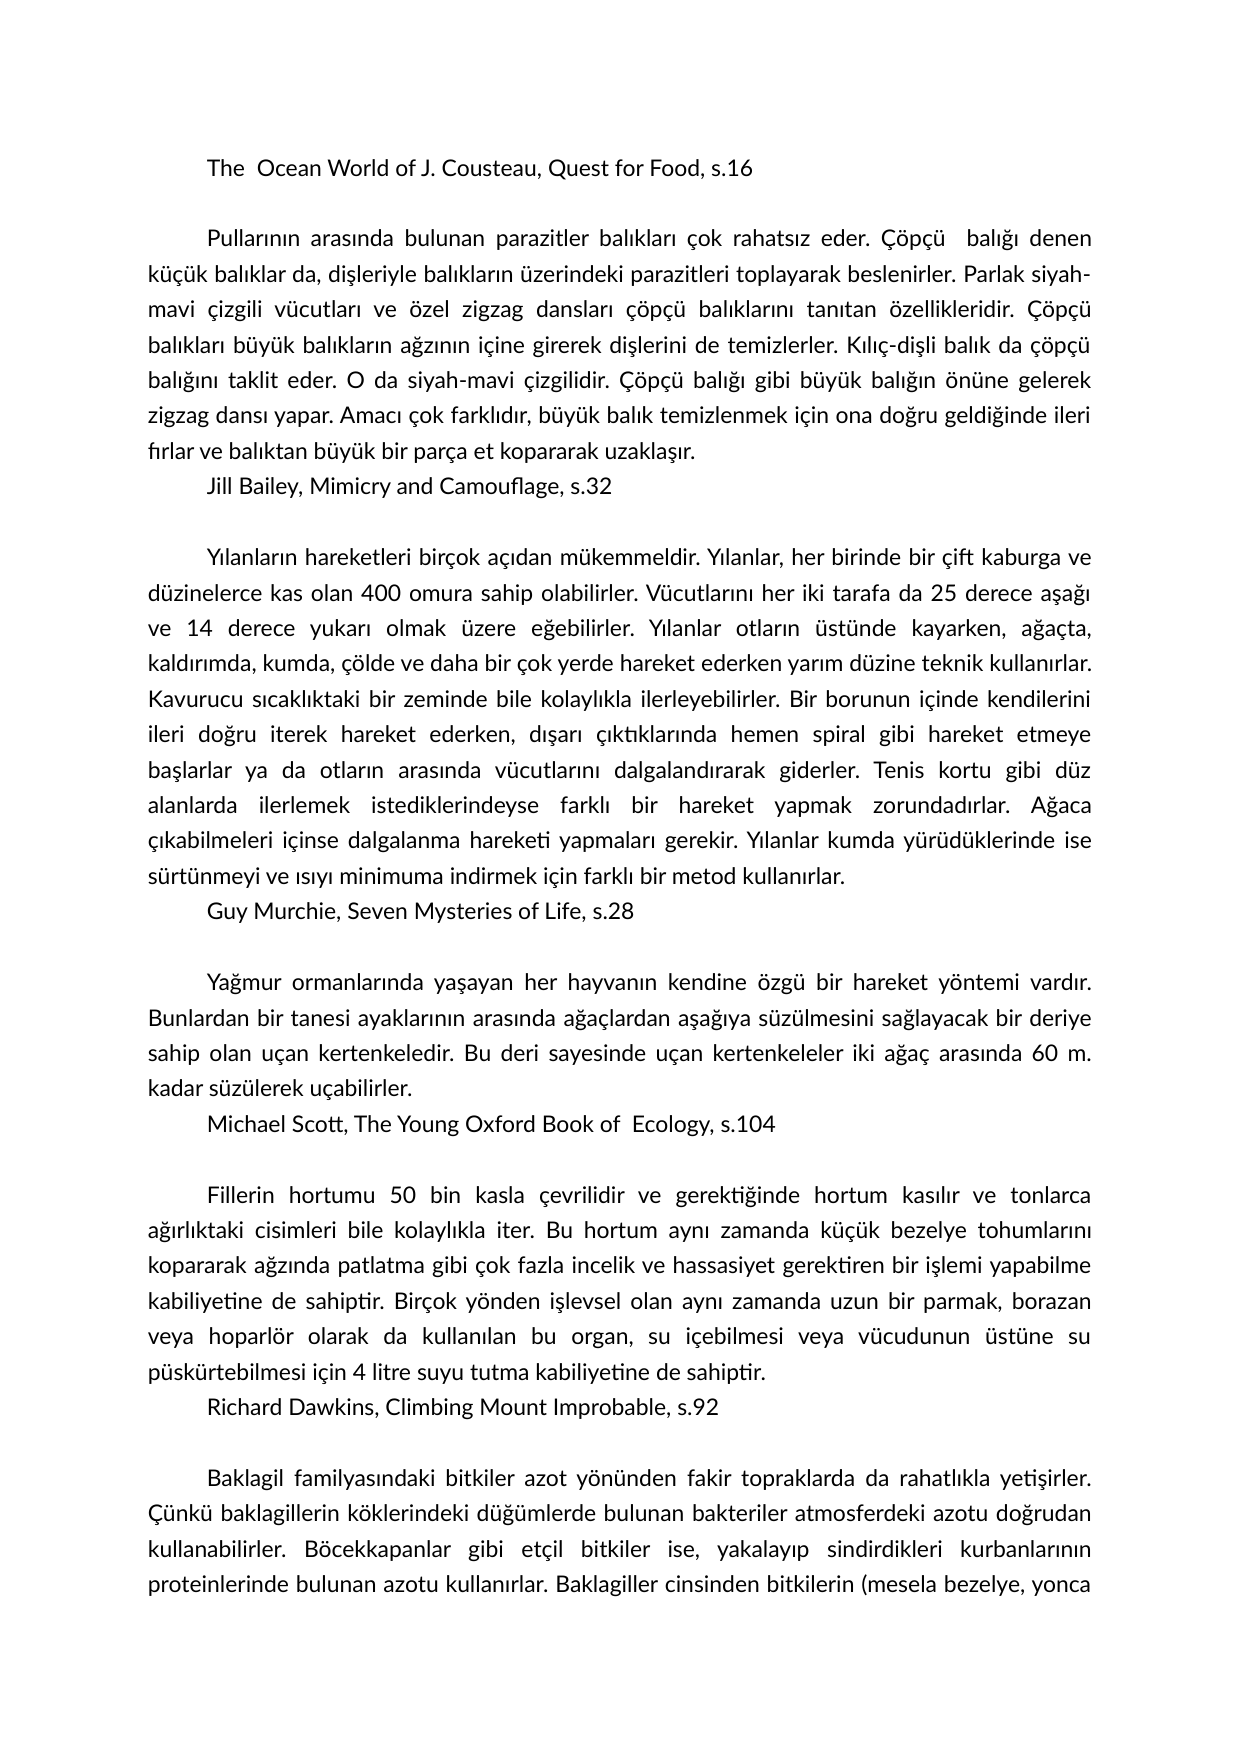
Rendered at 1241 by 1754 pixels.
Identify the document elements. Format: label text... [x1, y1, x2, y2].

text Richard Dawkins, Climbing Mount Improbable, s.92 [148, 1387, 1093, 1423]
text Pullarının arasında bulunan parazitler balıkları çok rahatsız eder. Çöpçü balığı denen küçük balıklar da, dişleriyle balıkların üzerindeki parazitleri toplayarak beslenirler. Parlak siyah-mavi çizgili vücutları ve özel zigzag dansları çöpçü balıklarını tanıtan özellikleridir. Çöpçü balıkları büyük balıkların ağzının içine girerek dişlerini de temizlerler. Kılıç-dişli balık da çöpçü balığını taklit eder. O da siyah-mavi çizgilidir. Çöpçü balığı gibi büyük balığın önüne gelerek zigzag dansı yapar. Amacı çok farklıdır, büyük balık temizlenmek için ona doğru geldiğinde ileri fırlar ve balıktan büyük bir parça et kopararak uzaklaşır. [148, 218, 1093, 466]
text The Ocean World of J. Cousteau, Quest for Food, s.16 [148, 148, 1093, 183]
text Yağmur ormanlarında yaşayan her hayvanın kendine özgü bir hareket yöntemi vardır. Bunlardan bir tanesi ayaklarının arasında ağaçlardan aşağıya süzülmesini sağlayacak bir deriye sahip olan uçan kertenkeledir. Bu deri sayesinde uçan kertenkeleler iki ağaç arasında 60 m. kadar süzülerek uçabilirler. [148, 962, 1093, 1104]
text Michael Scott, The Young Oxford Book of Ecology, s.104 [148, 1104, 1093, 1139]
text Baklagil familyasındaki bitkiler azot yönünden fakir topraklarda da rahatlıkla yetişirler. Çünkü baklagillerin köklerindeki düğümlerde bulunan bakteriler atmosferdeki azotu doğrudan kullanabilirler. Böcekkapanlar gibi etçil bitkiler ise, yakalayıp sindirdikleri kurbanlarının proteinlerinde bulunan azotu kullanırlar. Baklagiller cinsinden bitkilerin (mesela bezelye, yonca [148, 1458, 1093, 1600]
text Jill Bailey, Mimicry and Camouflage, s.32 [148, 466, 1093, 502]
text Fillerin hortumu 50 bin kasla çevrilidir ve gerektiğinde hortum kasılır ve tonlarca ağırlıktaki cisimleri bile kolaylıkla iter. Bu hortum aynı zamanda küçük bezelye tohumlarını kopararak ağzında patlatma gibi çok fazla incelik ve hassasiyet gerektiren bir işlemi yapabilme kabiliyetine de sahiptir. Birçok yönden işlevsel olan aynı zamanda uzun bir parmak, borazan veya hoparlör olarak da kullanılan bu organ, su içebilmesi veya vücudunun üstüne su püskürtebilmesi için 4 litre suyu tutma kabiliyetine de sahiptir. [148, 1175, 1093, 1387]
text Guy Murchie, Seven Mysteries of Life, s.28 [148, 891, 1093, 927]
text Yılanların hareketleri birçok açıdan mükemmeldir. Yılanlar, her birinde bir çift kaburga ve düzinelerce kas olan 400 omura sahip olabilirler. Vücutlarını her iki tarafa da 25 derece aşağı ve 14 derece yukarı olmak üzere eğebilirler. Yılanlar otların üstünde kayarken, ağaçta, kaldırımda, kumda, çölde ve daha bir çok yerde hareket ederken yarım düzine teknik kullanırlar. Kavurucu sıcaklıktaki bir zeminde bile kolaylıkla ilerleyebilirler. Bir borunun içinde kendilerini ileri doğru iterek hareket ederken, dışarı çıktıklarında hemen spiral gibi hareket etmeye başlarlar ya da otların arasında vücutlarını dalgalandırarak giderler. Tenis kortu gibi düz alanlarda ilerlemek istediklerindeyse farklı bir hareket yapmak zorundadırlar. Ağaca çıkabilmeleri içinse dalgalanma hareketi yapmaları gerekir. Yılanlar kumda yürüdüklerinde ise sürtünmeyi ve ısıyı minimuma indirmek için farklı bir metod kullanırlar. [148, 537, 1093, 891]
